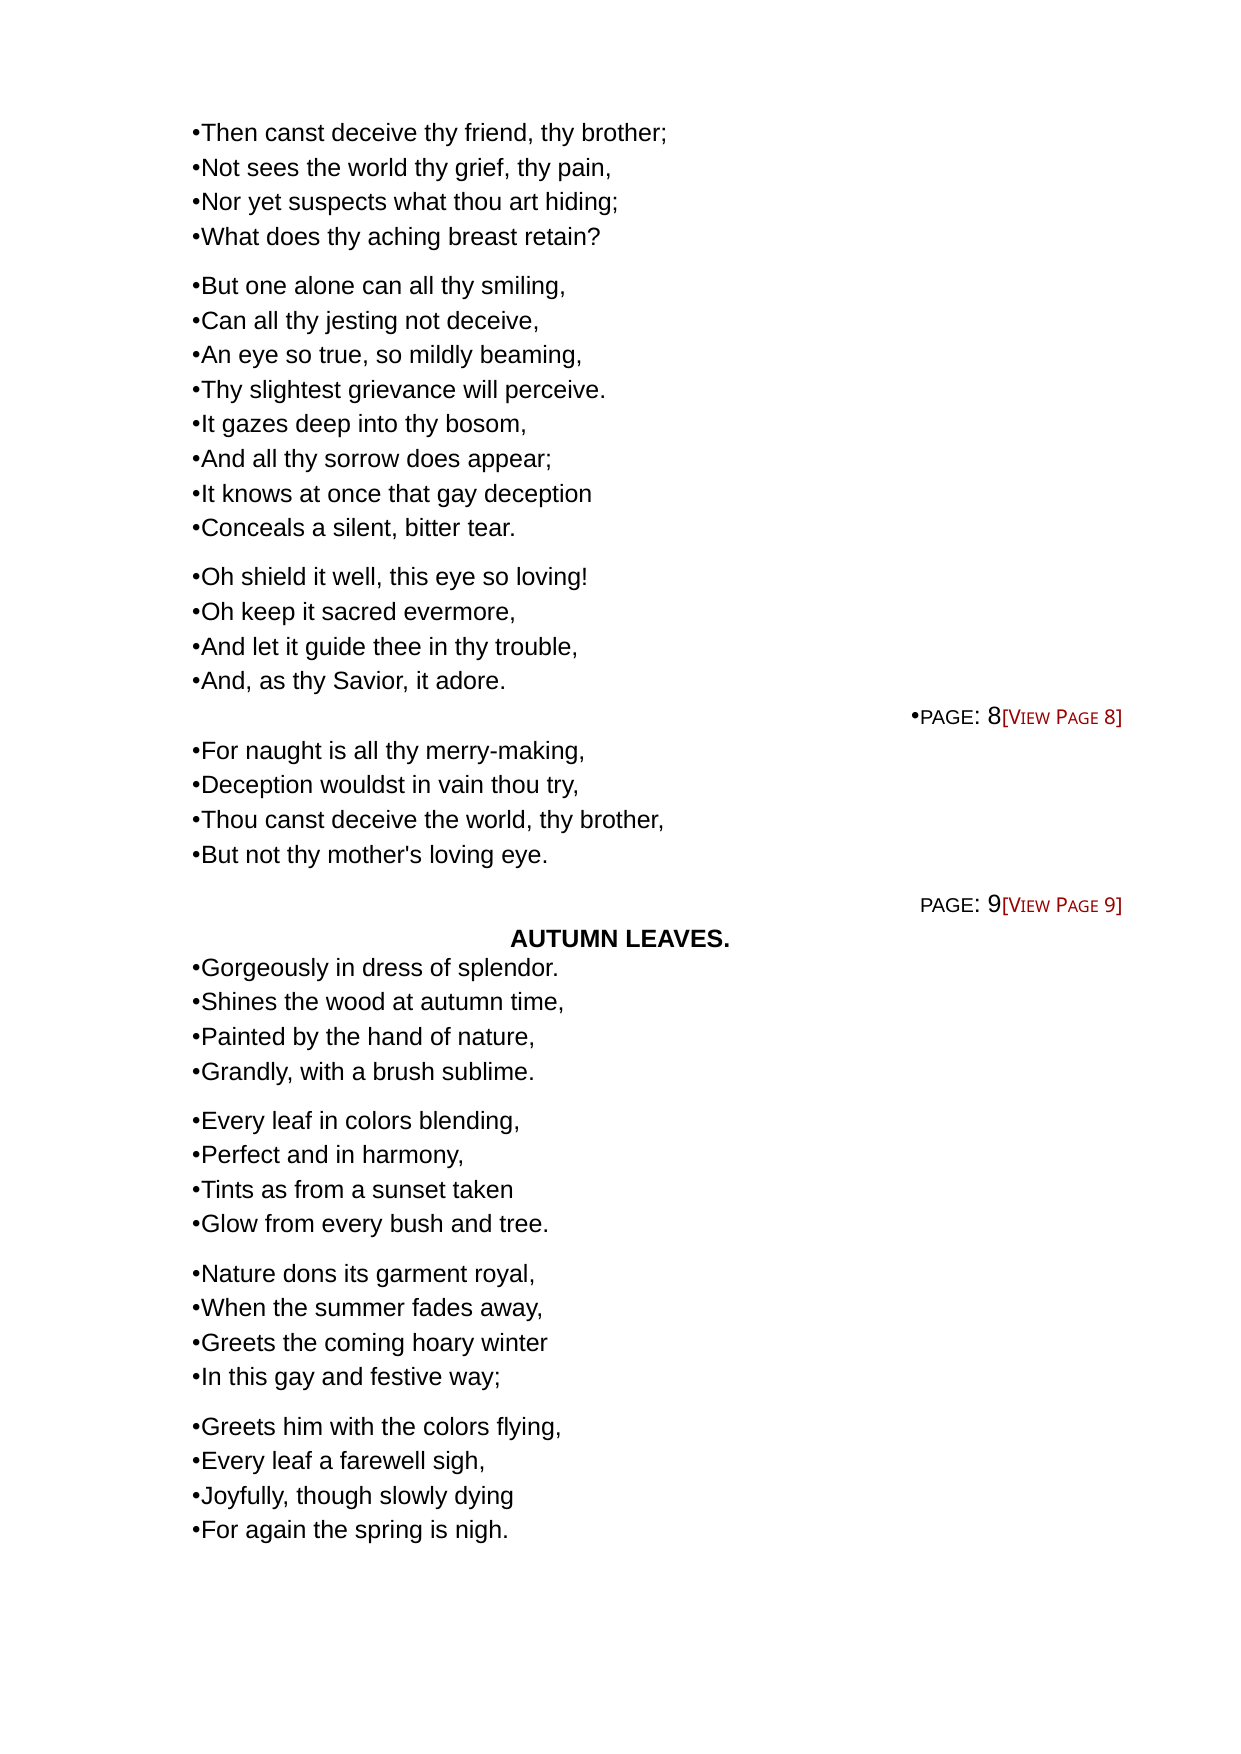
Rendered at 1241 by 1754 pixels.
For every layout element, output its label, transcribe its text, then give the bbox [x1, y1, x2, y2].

list Then canst deceive thy friend, thy brother; [118, 118, 1122, 147]
list Deception wouldst in vain thou try, [118, 770, 1122, 799]
list What does thy aching breast retain? [118, 222, 1122, 251]
list Oh keep it sacred evermore, [118, 597, 1122, 626]
list In this gay and festive way; [118, 1362, 1122, 1391]
list Gorgeously in dress of splendor. [118, 953, 1122, 982]
list But one alone can all thy smiling, [118, 271, 1122, 300]
list Can all thy jesting not deceive, [118, 306, 1122, 334]
list Thou canst deceive the world, thy brother, [118, 805, 1122, 834]
list Not sees the world thy grief, thy pain, [118, 153, 1122, 182]
list Painted by the hand of nature, [118, 1022, 1122, 1051]
list It knows at once that gay deception [118, 478, 1122, 507]
list Greets the coming hoary winter [118, 1328, 1122, 1357]
list Every leaf a farewell sigh, [118, 1446, 1122, 1475]
list Nor yet suspects what thou art hiding; [118, 187, 1122, 216]
text page: 9[View Page 9] [126, 889, 1122, 918]
list Conceals a silent, bitter tear. [118, 513, 1122, 542]
list An eye so true, so mildly beaming, [118, 340, 1122, 369]
list Perfect and in harmony, [118, 1140, 1122, 1169]
list When the summer fades away, [118, 1293, 1122, 1322]
list It gazes deep into thy bosom, [118, 409, 1122, 438]
list Tints as from a sunset taken [118, 1175, 1122, 1204]
list And let it guide thee in thy trouble, [118, 631, 1122, 660]
list Glow from every bush and tree. [118, 1209, 1122, 1238]
list For naught is all thy merry-making, [118, 736, 1122, 765]
list And, as thy Savior, it adore. [118, 666, 1122, 695]
list Thy slightest grievance will perceive. [118, 375, 1122, 404]
list Nature dons its garment royal, [118, 1258, 1122, 1287]
list For again the spring is nigh. [118, 1515, 1122, 1544]
list Shines the wood at autumn time, [118, 987, 1122, 1016]
list Greets him with the colors flying, [118, 1411, 1122, 1440]
list Every leaf in colors blending, [118, 1106, 1122, 1134]
list page: 8[View Page 8] [126, 701, 1122, 730]
list Oh shield it well, this eye so loving! [118, 562, 1122, 591]
list But not thy mother's loving eye. [118, 839, 1122, 868]
list Joyfully, though slowly dying [118, 1481, 1122, 1509]
list Grandly, with a brush sublime. [118, 1056, 1122, 1085]
list And all thy sorrow does appear; [118, 444, 1122, 473]
subtitle AUTUMN LEAVES. [118, 924, 1122, 953]
